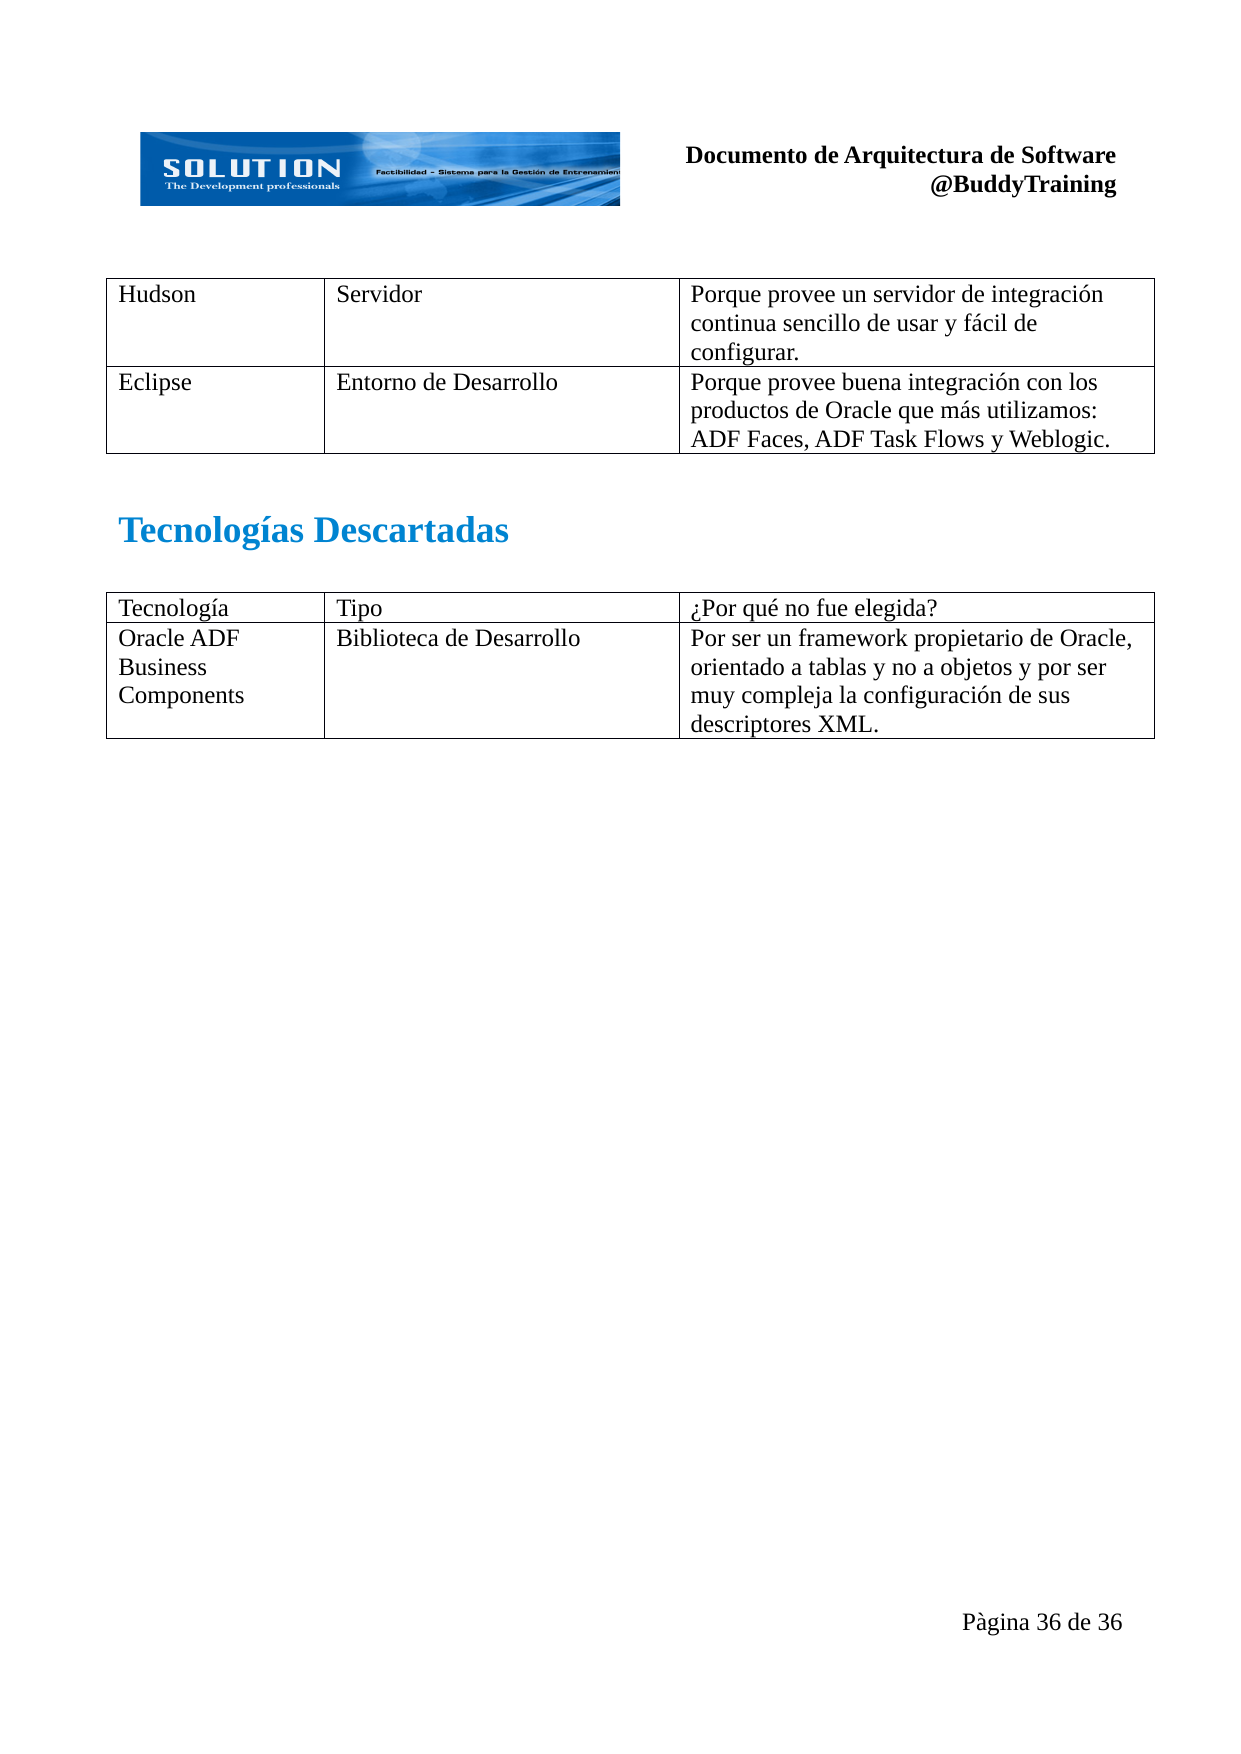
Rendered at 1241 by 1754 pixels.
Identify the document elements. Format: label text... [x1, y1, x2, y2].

table_cell Entorno de Desarrollo [325, 367, 679, 453]
table_cell Biblioteca de Desarrollo [325, 623, 679, 738]
table_cell Porque provee un servidor de integración continua sencillo de usar y fácil de configurar. [680, 279, 1154, 366]
table_cell Oracle ADF Business Components [107, 623, 324, 738]
table_cell Eclipse [107, 367, 324, 453]
table_cell Servidor [325, 279, 679, 366]
table_header Tecnología [107, 593, 324, 622]
subtitle Tecnologías Descartadas [118, 508, 1122, 551]
table_header Tipo [325, 593, 679, 622]
table_cell Porque provee buena integración con los productos de Oracle que más utilizamos: ADF Faces, ADF Task Flows y Weblogic. [680, 367, 1154, 453]
table_cell Hudson [107, 279, 324, 366]
table_header ¿Por qué no fue elegida? [680, 593, 1154, 622]
table_cell Por ser un framework propietario de Oracle, orientado a tablas y no a objetos y por ser muy compleja la configuración de sus descriptores XML. [680, 623, 1154, 738]
picture [140, 132, 621, 206]
